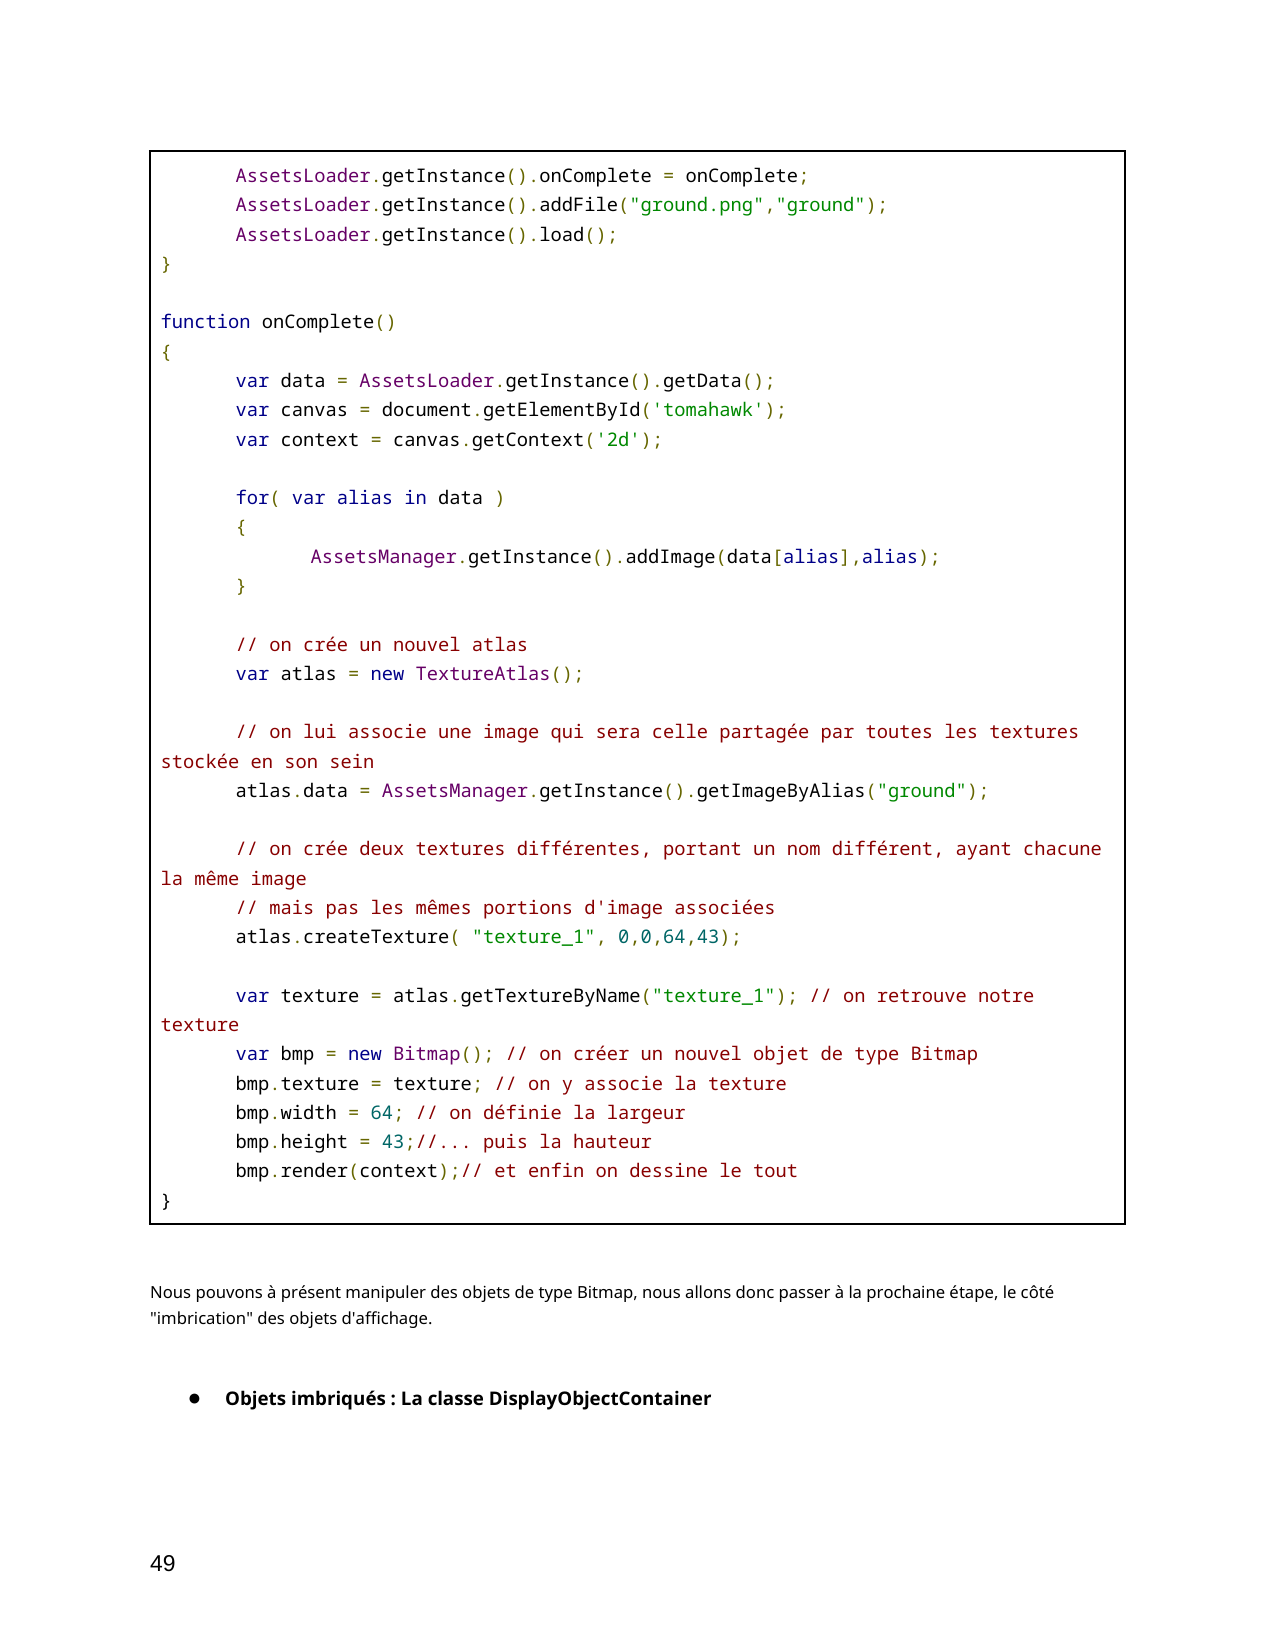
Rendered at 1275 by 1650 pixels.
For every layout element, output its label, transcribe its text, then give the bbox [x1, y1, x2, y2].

text Nous pouvons à présent manipuler des objets de type Bitmap, nous allons donc passer à la prochaine étape, le côté "imbrication" des objets d'affichage. [150, 1280, 1125, 1329]
list Objets imbriqués : La classe DisplayObjectContainer [187, 1384, 1125, 1411]
table_header AssetsLoader.getInstance().onComplete = onComplete; AssetsLoader.getInstance().addFile("ground.png","ground"); AssetsLoader.getInstance().load(); } function onComplete() { var data = AssetsLoader.getInstance().getData(); var canvas = document.getElementById('tomahawk'); var context = canvas.getContext('2d'); for( var alias in data ) { AssetsManager.getInstance().addImage(data[alias],alias); } // on crée un nouvel atlas var atlas = new TextureAtlas(); // on lui associe une image qui sera celle partagée par toutes les textures stockée en son sein atlas.data = AssetsManager.getInstance().getImageByAlias("ground"); // on crée deux textures différentes, portant un nom différent, ayant chacune la même image // mais pas les mêmes portions d'image associées atlas.createTexture( "texture_1", 0,0,64,43); var texture = atlas.getTextureByName("texture_1"); // on retrouve notre texture var bmp = new Bitmap(); // on créer un nouvel objet de type Bitmap bmp.texture = texture; // on y associe la texture bmp.width = 64; // on définie la largeur bmp.height = 43;//... puis la hauteur bmp.render(context);// et enfin on dessine le tout } [151, 152, 1124, 1223]
